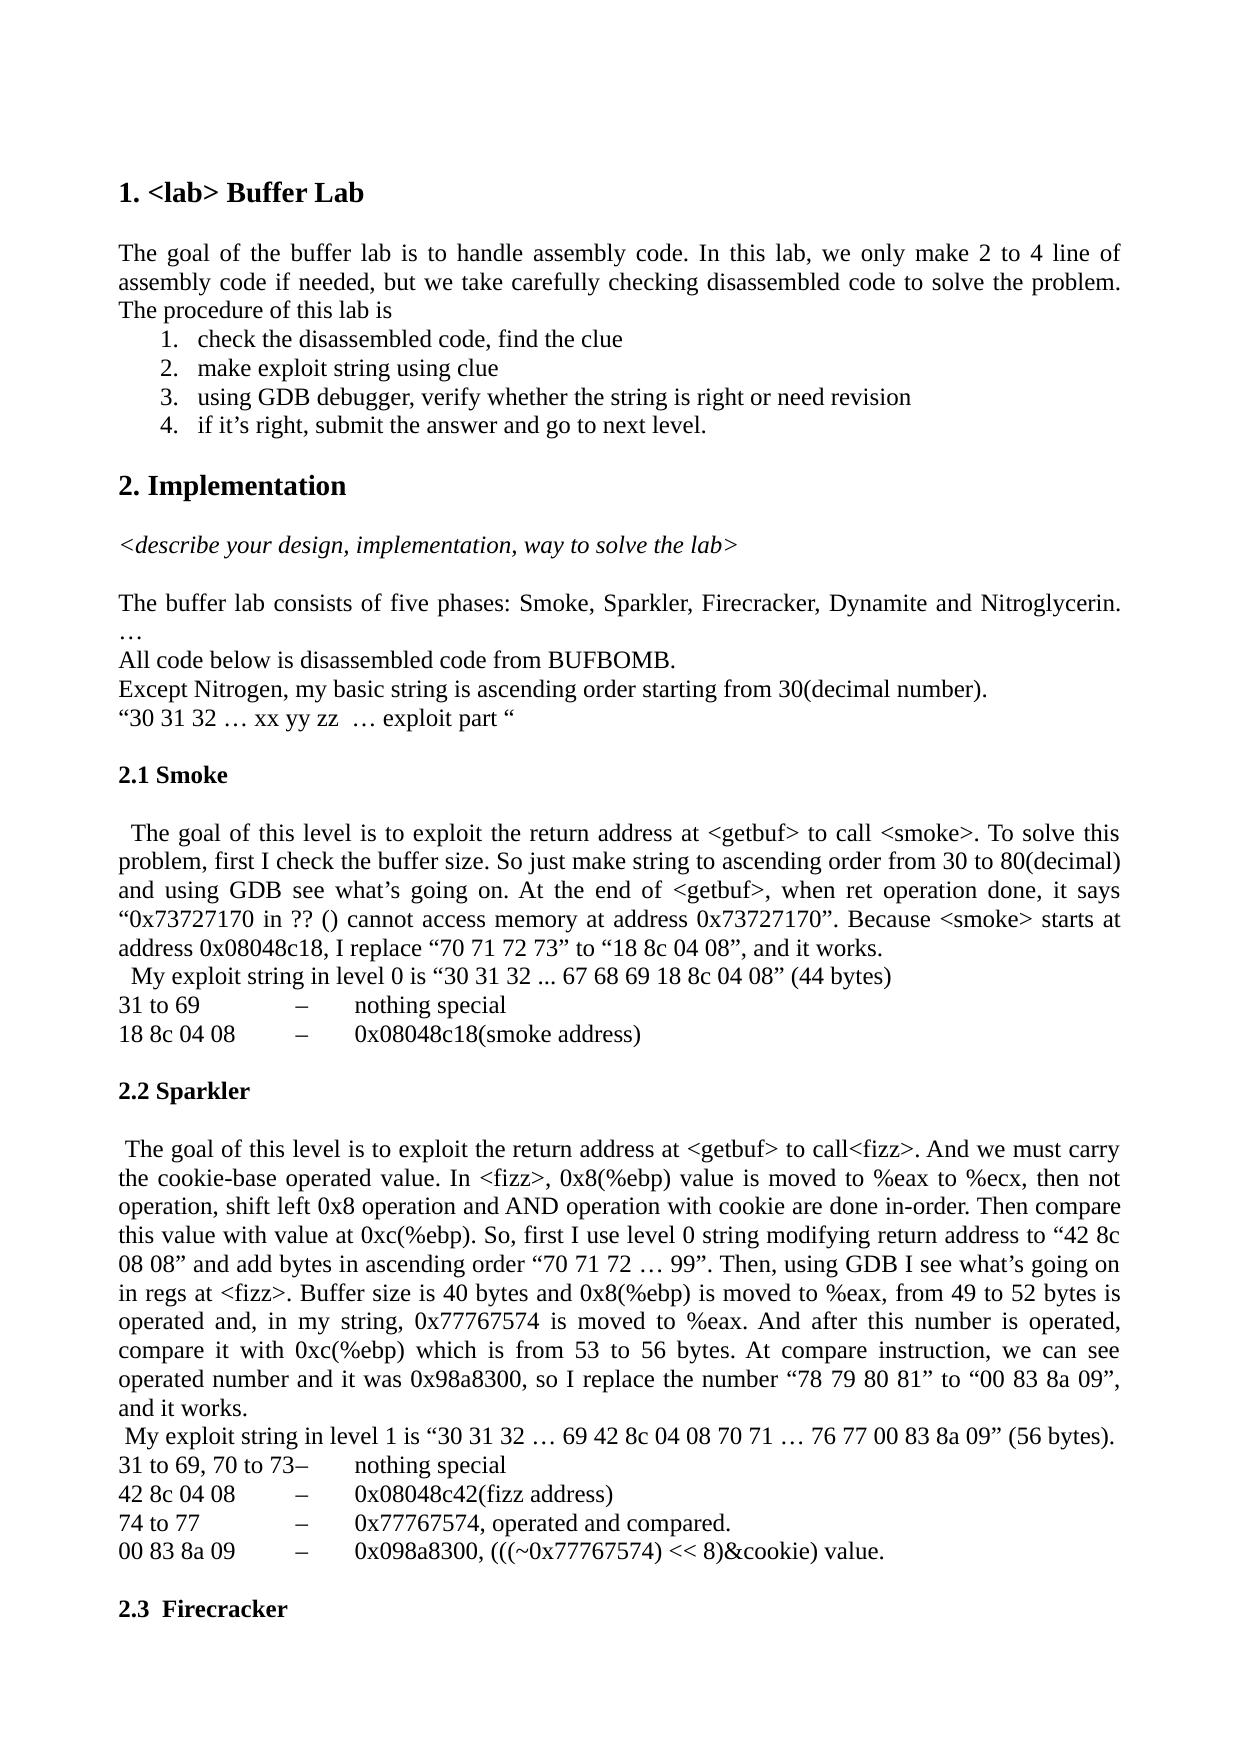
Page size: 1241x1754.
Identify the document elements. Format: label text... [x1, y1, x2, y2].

text The goal of the buffer lab is to handle assembly code. In this lab, we only make 2 to 4 line of assembly code if needed, but we take carefully checking disassembled code to solve the problem. The procedure of this lab is [118, 238, 1122, 324]
text 31 to 69 – nothing special [118, 990, 1122, 1019]
list make exploit string using clue [160, 353, 1122, 382]
text Except Nitrogen, my basic string is ascending order starting from 30(decimal number). [118, 674, 1122, 703]
text 2.1 Smoke [118, 760, 1122, 789]
text All code below is disassembled code from BUFBOMB. [118, 645, 1122, 674]
text My exploit string in level 1 is “30 31 32 … 69 42 8c 04 08 70 71 … 76 77 00 83 8a 09” (56 bytes). [118, 1421, 1122, 1450]
text 74 to 77 – 0x77767574, operated and compared. [118, 1508, 1122, 1536]
list check the disassembled code, find the clue [160, 324, 1122, 353]
text 1. <lab> Buffer Lab [118, 176, 1122, 209]
text 18 8c 04 08 – 0x08048c18(smoke address) [118, 1019, 1122, 1048]
text <describe your design, implementation, way to solve the lab> [118, 530, 1122, 559]
text The buffer lab consists of five phases: Smoke, Sparkler, Firecracker, Dynamite and Nitroglycerin. … [118, 588, 1122, 645]
text The goal of this level is to exploit the return address at <getbuf> to call <smoke>. To solve this problem, first I check the buffer size. So just make string to ascending order from 30 to 80(decimal) and using GDB see what’s going on. At the end of <getbuf>, when ret operation done, it says “0x73727170 in ?? () cannot access memory at address 0x73727170”. Because <smoke> starts at address 0x08048c18, I replace “70 71 72 73” to “18 8c 04 08”, and it works. [118, 818, 1122, 961]
text 42 8c 04 08 – 0x08048c42(fizz address) [118, 1479, 1122, 1508]
list if it’s right, submit the answer and go to next level. [160, 410, 1122, 439]
text 2.3 Firecracker [118, 1594, 1122, 1623]
text 31 to 69, 70 to 73 – nothing special [118, 1450, 1122, 1479]
text 2. Implementation [118, 468, 1122, 501]
list using GDB debugger, verify whether the string is right or need revision [160, 382, 1122, 410]
text The goal of this level is to exploit the return address at <getbuf> to call<fizz>. And we must carry the cookie-base operated value. In <fizz>, 0x8(%ebp) value is moved to %eax to %ecx, then not operation, shift left 0x8 operation and AND operation with cookie are done in-order. Then compare this value with value at 0xc(%ebp). So, first I use level 0 string modifying return address to “42 8c 08 08” and add bytes in ascending order “70 71 72 … 99”. Then, using GDB I see what’s going on in regs at <fizz>. Buffer size is 40 bytes and 0x8(%ebp) is moved to %eax, from 49 to 52 bytes is operated and, in my string, 0x77767574 is moved to %eax. And after this number is operated, compare it with 0xc(%ebp) which is from 53 to 56 bytes. At compare instruction, we can see operated number and it was 0x98a8300, so I replace the number “78 79 80 81” to “00 83 8a 09”, and it works. [118, 1134, 1122, 1421]
text My exploit string in level 0 is “30 31 32 ... 67 68 69 18 8c 04 08” (44 bytes) [118, 961, 1122, 990]
text 00 83 8a 09 – 0x098a8300, (((~0x77767574) << 8)&cookie) value. [118, 1536, 1122, 1565]
text “30 31 32 … xx yy zz … exploit part “ [118, 703, 1122, 731]
text 2.2 Sparkler [118, 1076, 1122, 1105]
